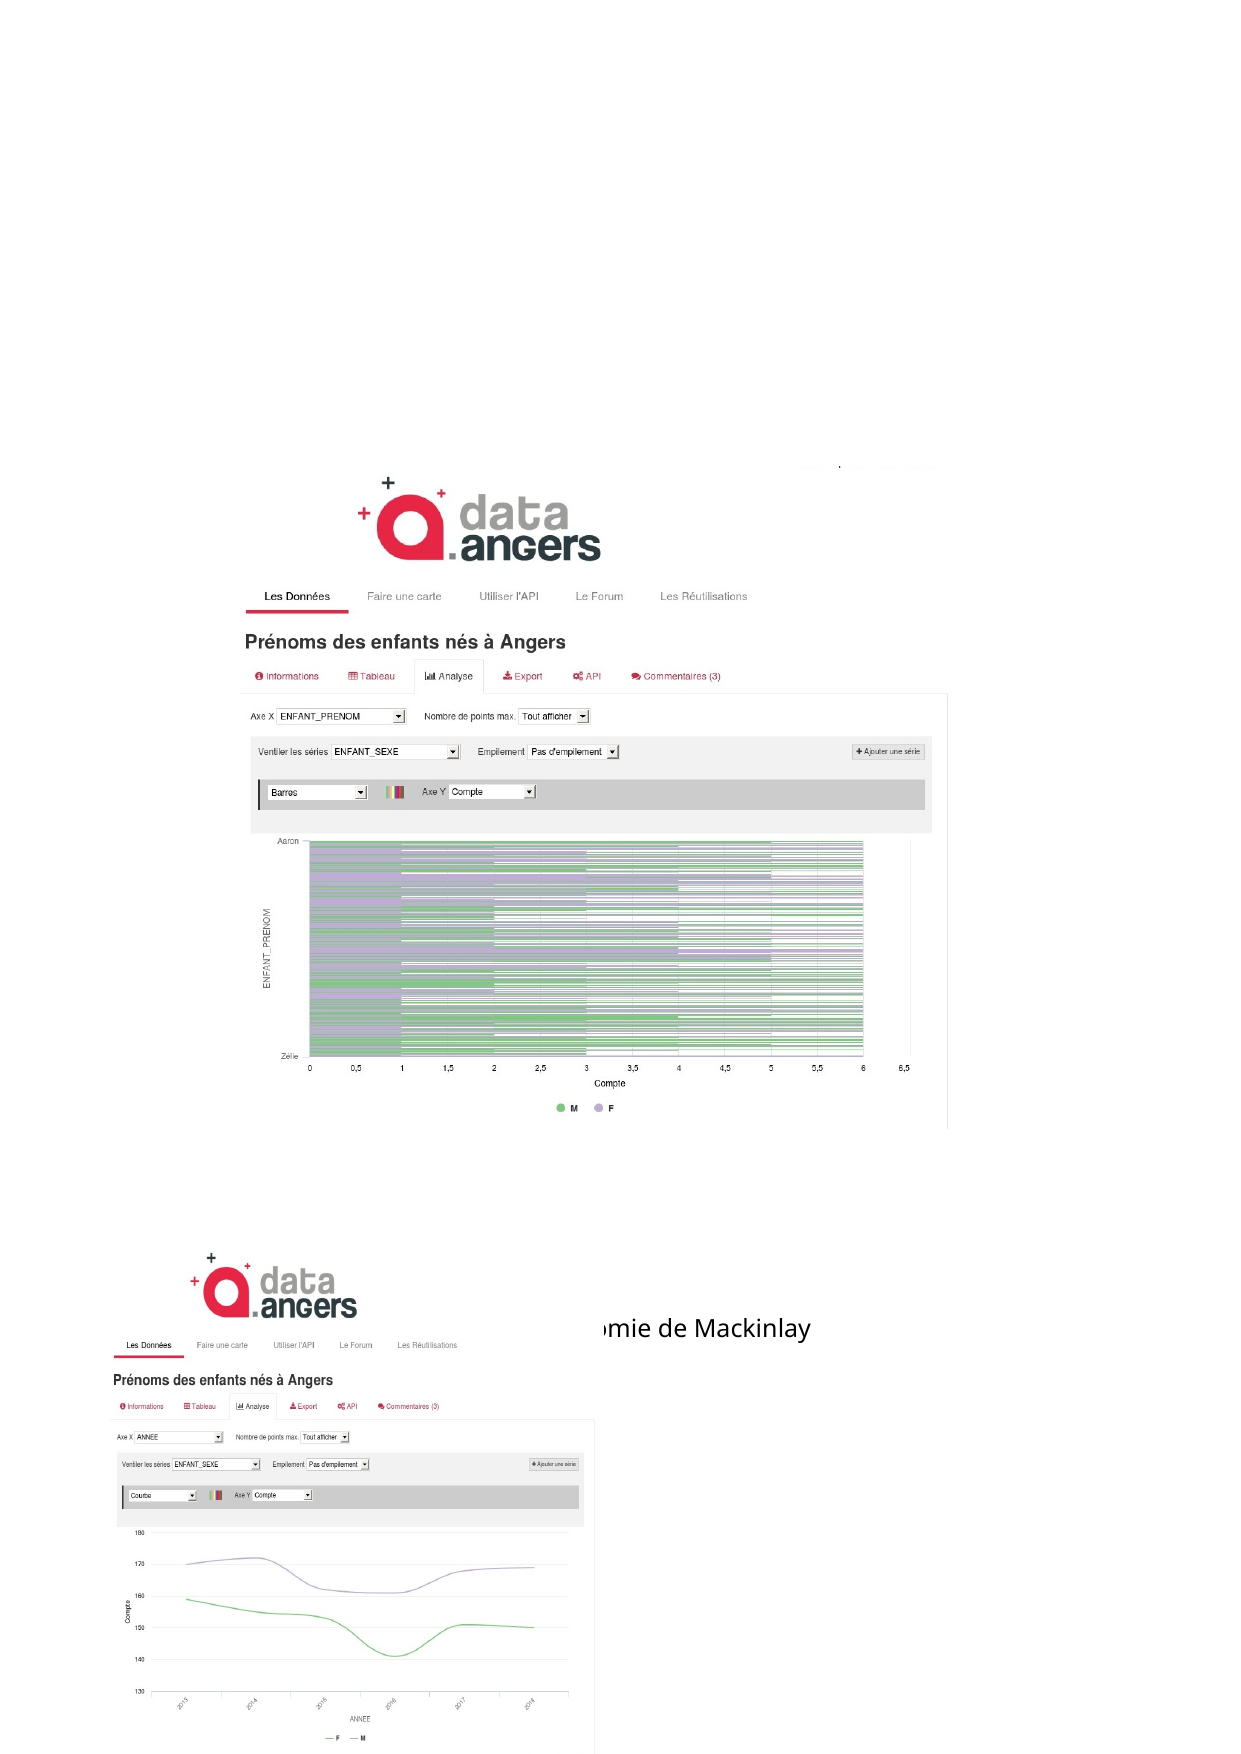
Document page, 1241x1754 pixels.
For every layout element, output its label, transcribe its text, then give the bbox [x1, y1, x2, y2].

picture [239, 466, 957, 1129]
picture [110, 1246, 604, 1754]
text b) visualisation en accord avec la taxonomie de Mackinlay [604, 1310, 1122, 1344]
